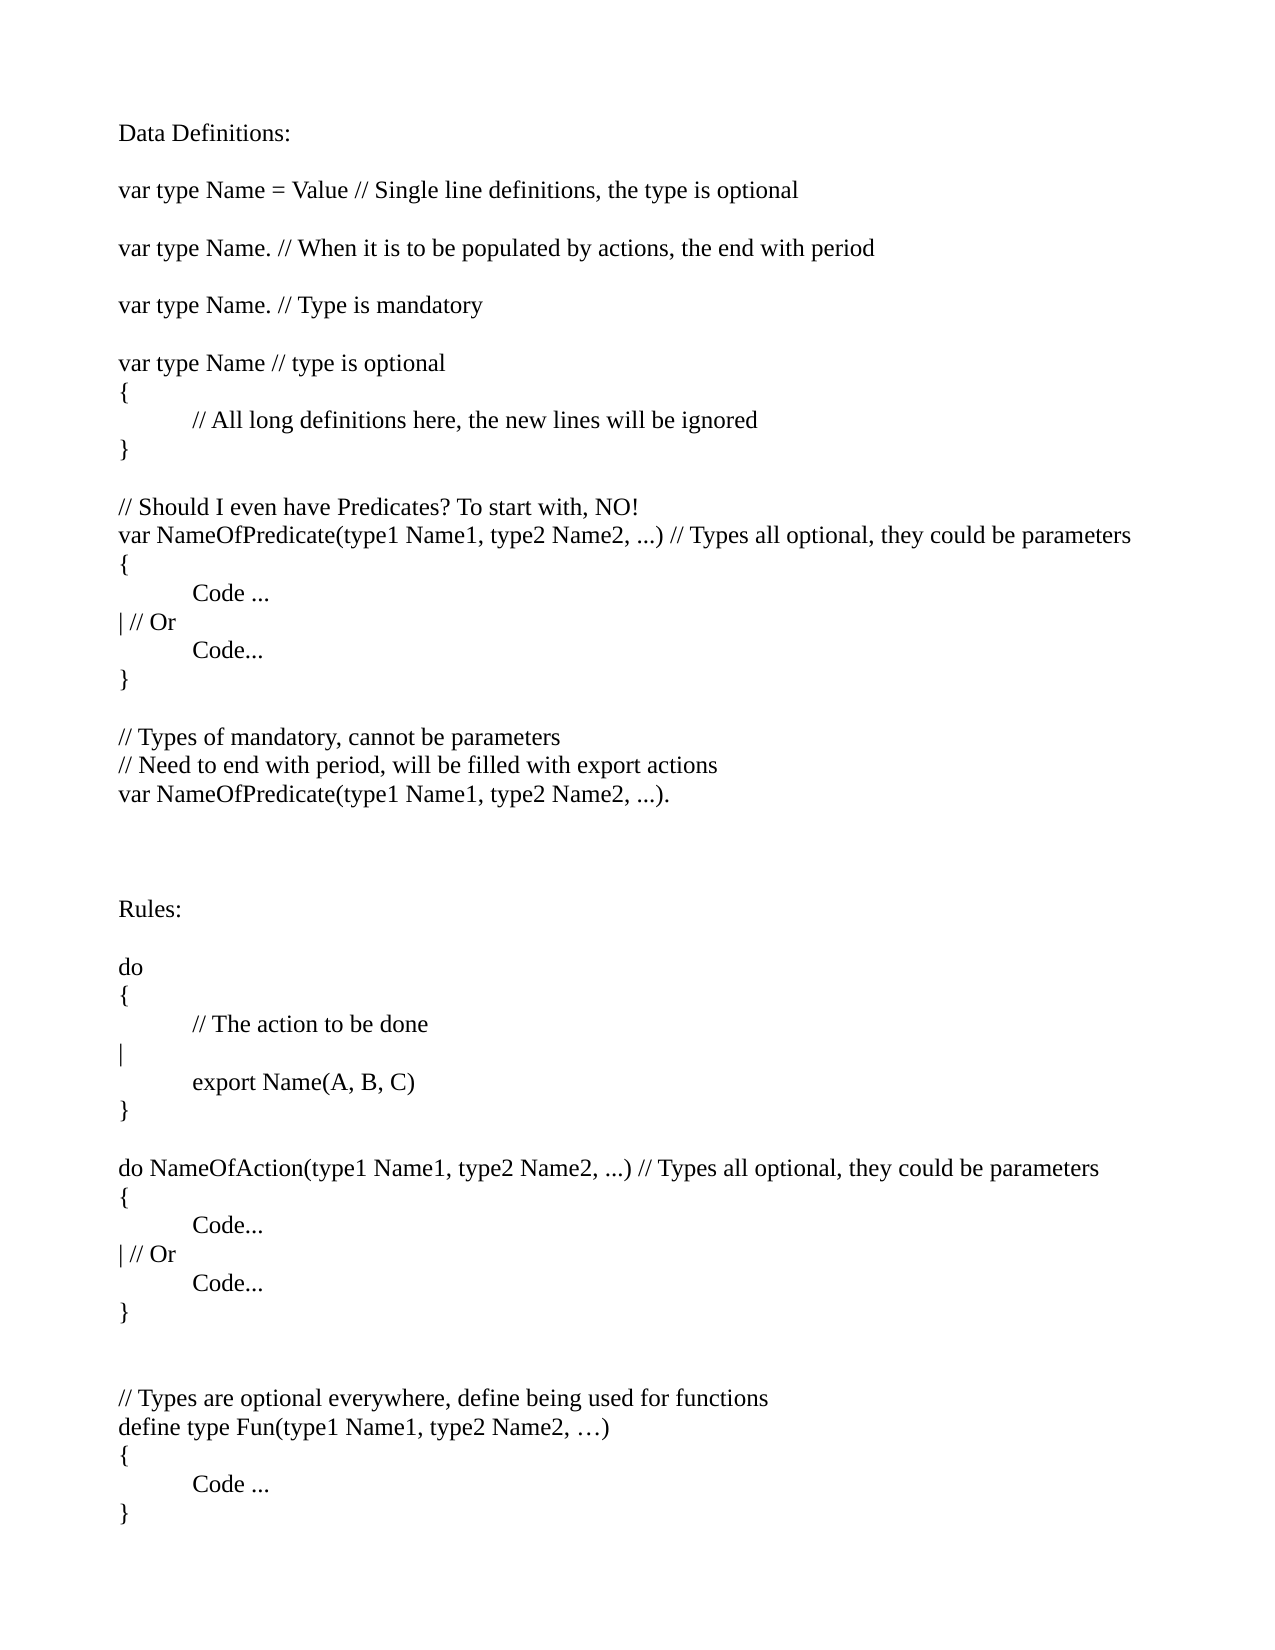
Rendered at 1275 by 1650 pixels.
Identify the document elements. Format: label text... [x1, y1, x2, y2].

text export Name(A, B, C) [118, 1067, 1157, 1096]
text | [118, 1038, 1157, 1067]
text } [118, 1096, 1157, 1124]
text Code... [118, 1211, 1157, 1239]
text do NameOfAction(type1 Name1, type2 Name2, ...) // Types all optional, they could be parameters [118, 1153, 1157, 1182]
text var type Name = Value // Single line definitions, the type is optional [118, 176, 1157, 204]
text Data Definitions: [118, 118, 1157, 147]
text var NameOfPredicate(type1 Name1, type2 Name2, ...) // Types all optional, they could be parameters [118, 521, 1157, 549]
text | // Or [118, 607, 1157, 636]
text { [118, 549, 1157, 578]
text define type Fun(type1 Name1, type2 Name2, …) [118, 1412, 1157, 1441]
text var type Name. // Type is mandatory [118, 291, 1157, 319]
text // The action to be done [118, 1009, 1157, 1038]
text } [118, 1498, 1157, 1527]
text Code... [118, 636, 1157, 664]
text { [118, 1441, 1157, 1469]
text Code ... [118, 578, 1157, 607]
text } [118, 434, 1157, 463]
text } [118, 1297, 1157, 1326]
text Code... [118, 1268, 1157, 1297]
text } [118, 664, 1157, 693]
text // All long definitions here, the new lines will be ignored [118, 406, 1157, 434]
text { [118, 1182, 1157, 1211]
text // Types are optional everywhere, define being used for functions [118, 1383, 1157, 1412]
text | // Or [118, 1239, 1157, 1268]
text var type Name. // When it is to be populated by actions, the end with period [118, 233, 1157, 262]
text // Should I even have Predicates? To start with, NO! [118, 492, 1157, 521]
text var type Name // type is optional [118, 348, 1157, 377]
text do [118, 952, 1157, 981]
text // Need to end with period, will be filled with export actions [118, 751, 1157, 779]
text Rules: [118, 894, 1157, 923]
text // Types of mandatory, cannot be parameters [118, 722, 1157, 751]
text { [118, 981, 1157, 1009]
text { [118, 377, 1157, 406]
text Code ... [118, 1469, 1157, 1498]
text var NameOfPredicate(type1 Name1, type2 Name2, ...). [118, 779, 1157, 808]
